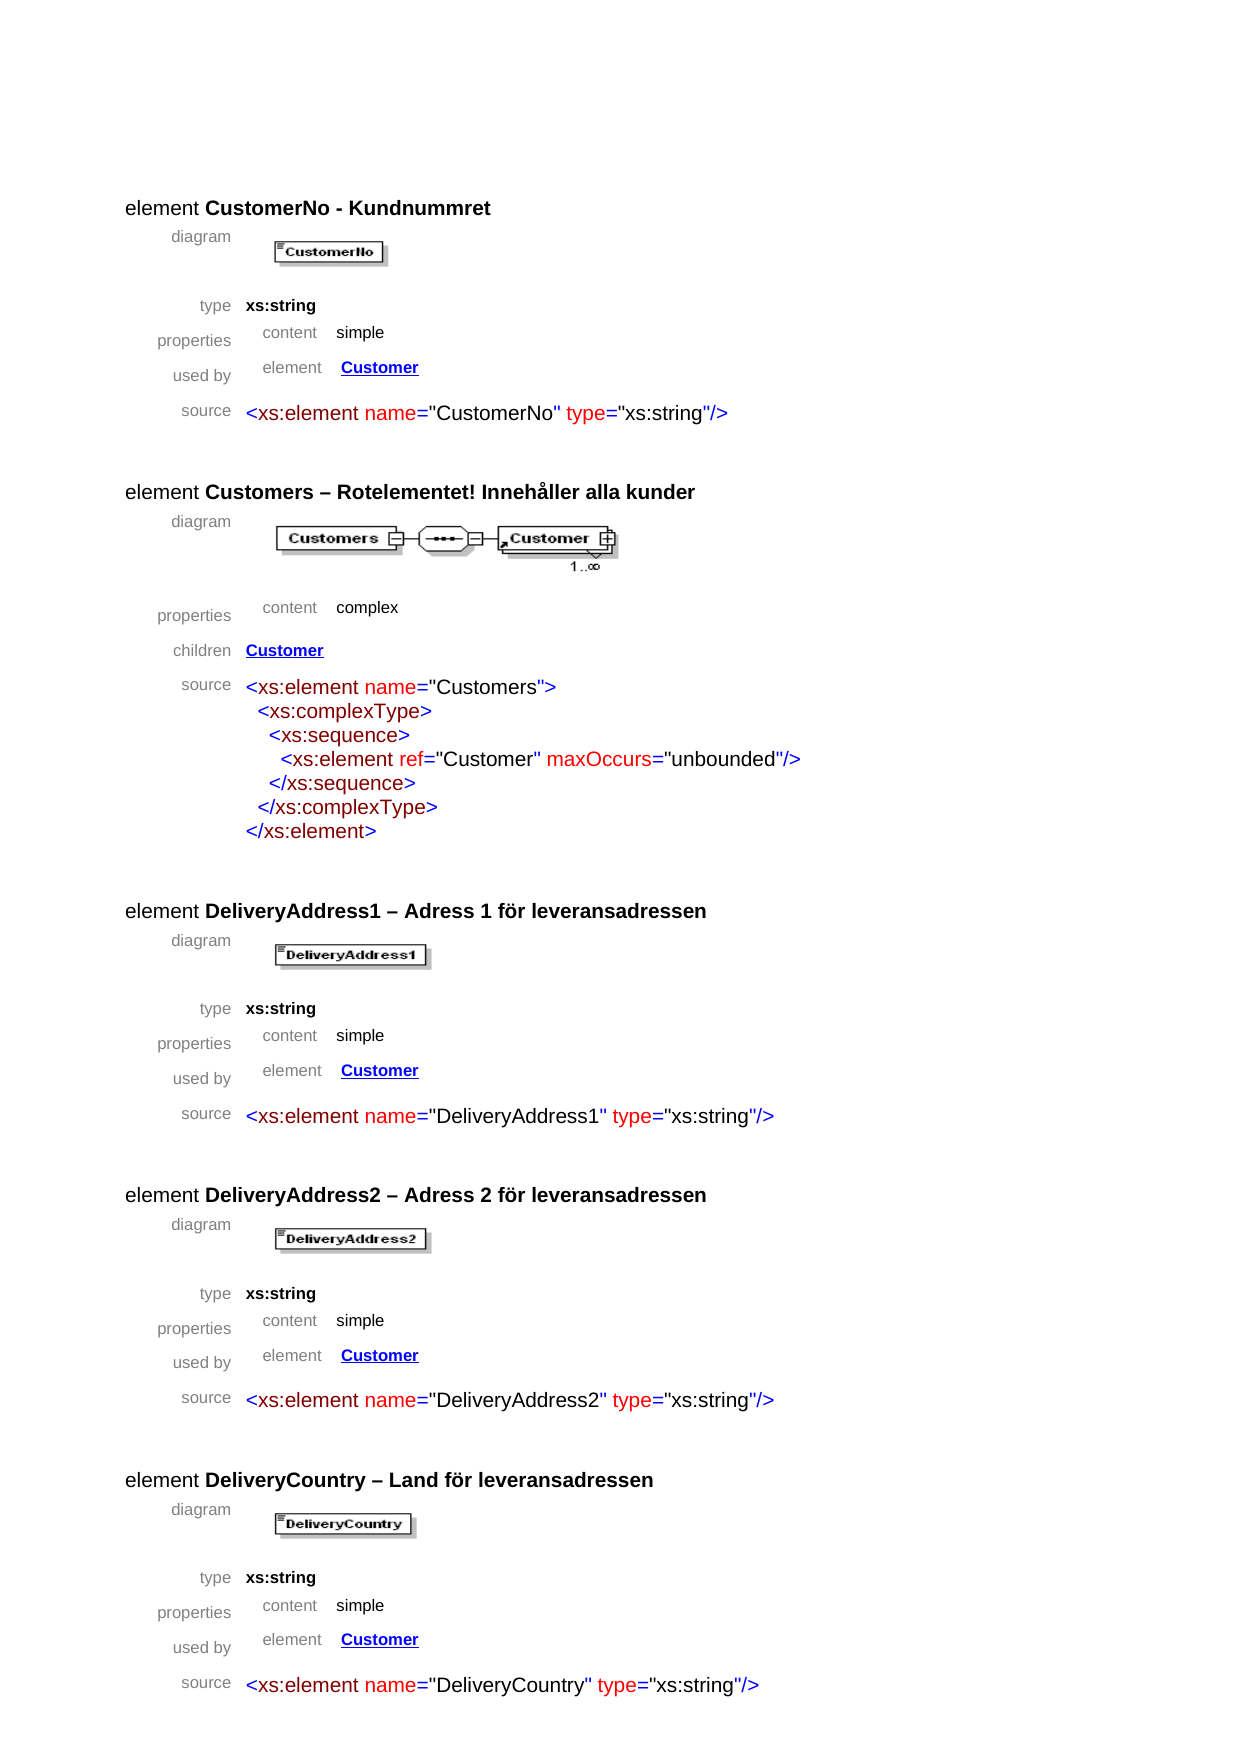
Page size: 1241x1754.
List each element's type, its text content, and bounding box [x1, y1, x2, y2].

table_header diagram [118, 923, 238, 991]
table_header content [246, 1026, 329, 1045]
table_header content [246, 1311, 329, 1330]
text element CustomerNo - Kundnummret [125, 196, 1115, 219]
table_cell [238, 1311, 1143, 1346]
table_header diagram [118, 1207, 238, 1276]
table_cell type [118, 288, 238, 323]
table_cell xs:string [238, 1276, 1143, 1311]
table_cell <xs:element name="DeliveryAddress1" type="xs:string"/> [238, 1096, 1143, 1135]
table_cell used by [118, 1346, 238, 1380]
text element DeliveryAddress2 – Adress 2 för leveransadressen [125, 1183, 1115, 1207]
table_header [238, 220, 1143, 288]
table_cell type [118, 1561, 238, 1595]
table_header diagram [118, 504, 238, 598]
table_cell Customer [238, 633, 1143, 667]
table_cell [238, 323, 1143, 358]
table_cell <xs:element name="Customers"> <xs:complexType> <xs:sequence> <xs:element ref="Customer" maxOccurs="unbounded"/> </xs:sequence> </xs:complexType> </xs:element> [238, 668, 1143, 851]
picture [262, 1224, 445, 1259]
table_header content [246, 323, 329, 342]
picture [262, 236, 401, 272]
table_cell source [118, 668, 238, 851]
table_cell source [118, 1380, 238, 1420]
table_header simple [329, 323, 401, 342]
table_cell children [118, 633, 238, 667]
table_cell properties [118, 1026, 238, 1061]
table_cell <xs:element name="DeliveryAddress2" type="xs:string"/> [238, 1380, 1143, 1420]
text element DeliveryAddress1 – Adress 1 för leveransadressen [125, 899, 1115, 923]
table_header Customer [334, 358, 435, 377]
table_cell [238, 1630, 1143, 1665]
table_cell xs:string [238, 288, 1143, 323]
table_header element [246, 1630, 333, 1649]
table_cell xs:string [238, 991, 1143, 1026]
table_header element [246, 1346, 333, 1365]
table_cell used by [118, 1061, 238, 1096]
table_header diagram [118, 220, 238, 288]
table_header content [246, 598, 329, 617]
table_cell source [118, 393, 238, 432]
table_cell [238, 1346, 1143, 1380]
table_cell used by [118, 1630, 238, 1665]
table_cell [238, 1026, 1143, 1061]
table_cell [238, 1595, 1143, 1630]
table_cell source [118, 1096, 238, 1135]
table_cell properties [118, 1311, 238, 1346]
picture [262, 521, 633, 581]
table_header simple [329, 1311, 401, 1330]
table_cell properties [118, 323, 238, 358]
table_cell used by [118, 358, 238, 393]
table_header diagram [118, 1492, 238, 1561]
table_header Customer [334, 1346, 435, 1365]
table_header complex [329, 598, 415, 617]
table_header element [246, 1061, 333, 1080]
picture [262, 1508, 429, 1544]
table_cell <xs:element name="CustomerNo" type="xs:string"/> [238, 393, 1143, 432]
table_header Customer [334, 1061, 435, 1080]
table_cell [238, 598, 1143, 633]
table_cell type [118, 1276, 238, 1311]
text element Customers – Rotelementet! Innehåller alla kunder [125, 480, 1115, 504]
table_header content [246, 1595, 329, 1614]
table_cell properties [118, 1595, 238, 1630]
table_cell type [118, 991, 238, 1026]
table_cell source [118, 1665, 238, 1704]
table_cell [238, 1061, 1143, 1096]
table_header Customer [334, 1630, 435, 1649]
table_header [238, 1492, 1143, 1561]
table_cell [238, 358, 1143, 393]
table_cell xs:string [238, 1561, 1143, 1595]
text element DeliveryCountry – Land för leveransadressen [125, 1468, 1115, 1492]
table_header simple [329, 1026, 401, 1045]
table_header [238, 504, 1143, 598]
table_cell <xs:element name="DeliveryCountry" type="xs:string"/> [238, 1665, 1143, 1704]
table_cell properties [118, 598, 238, 633]
table_header [238, 923, 1143, 991]
table_header [238, 1207, 1143, 1276]
picture [262, 939, 445, 975]
table_header element [246, 358, 333, 377]
table_header simple [329, 1595, 401, 1614]
